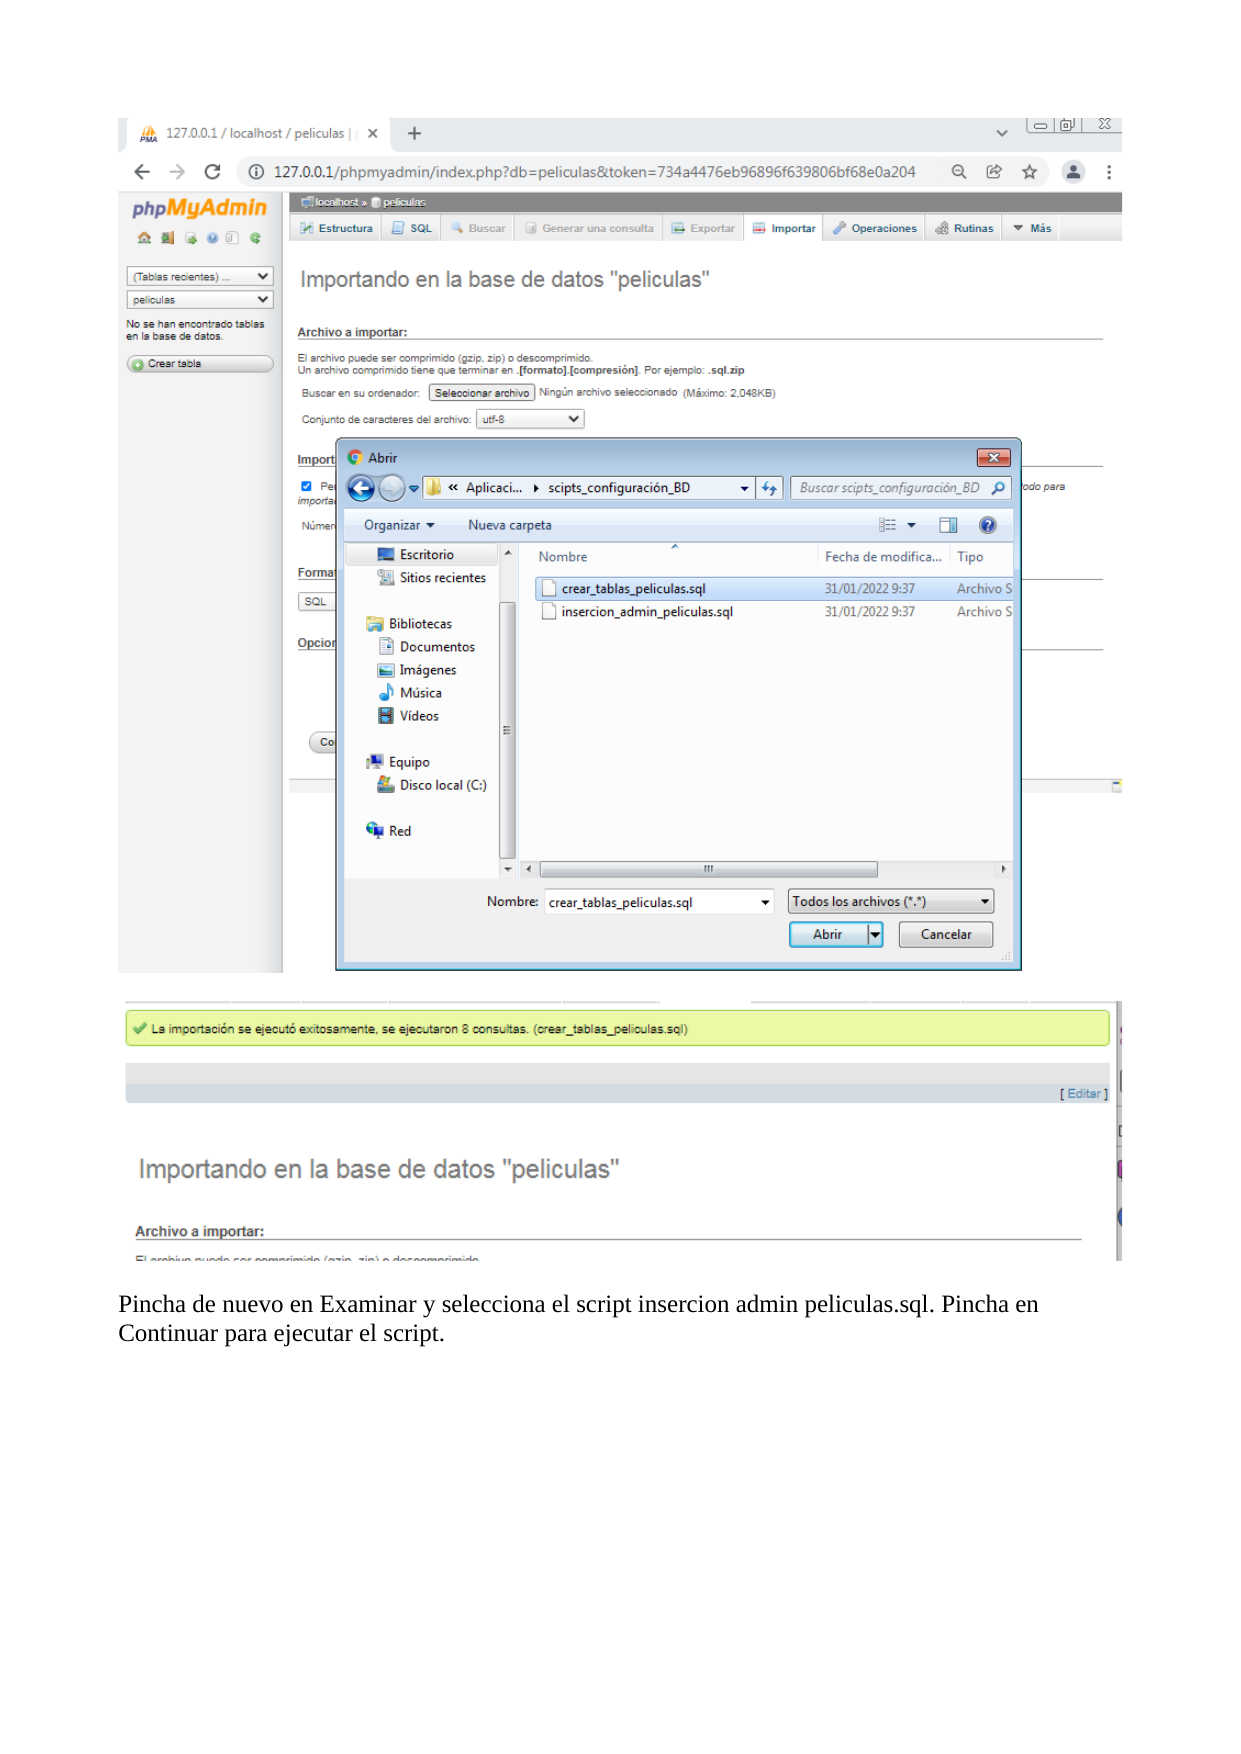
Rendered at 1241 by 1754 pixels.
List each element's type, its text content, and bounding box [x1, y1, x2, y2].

picture [118, 118, 1123, 973]
picture [118, 1001, 1123, 1261]
text Pincha de nuevo en Examinar y selecciona el script insercion admin peliculas.sql. Pincha en Continuar para ejecutar el script. [118, 1289, 1122, 1347]
